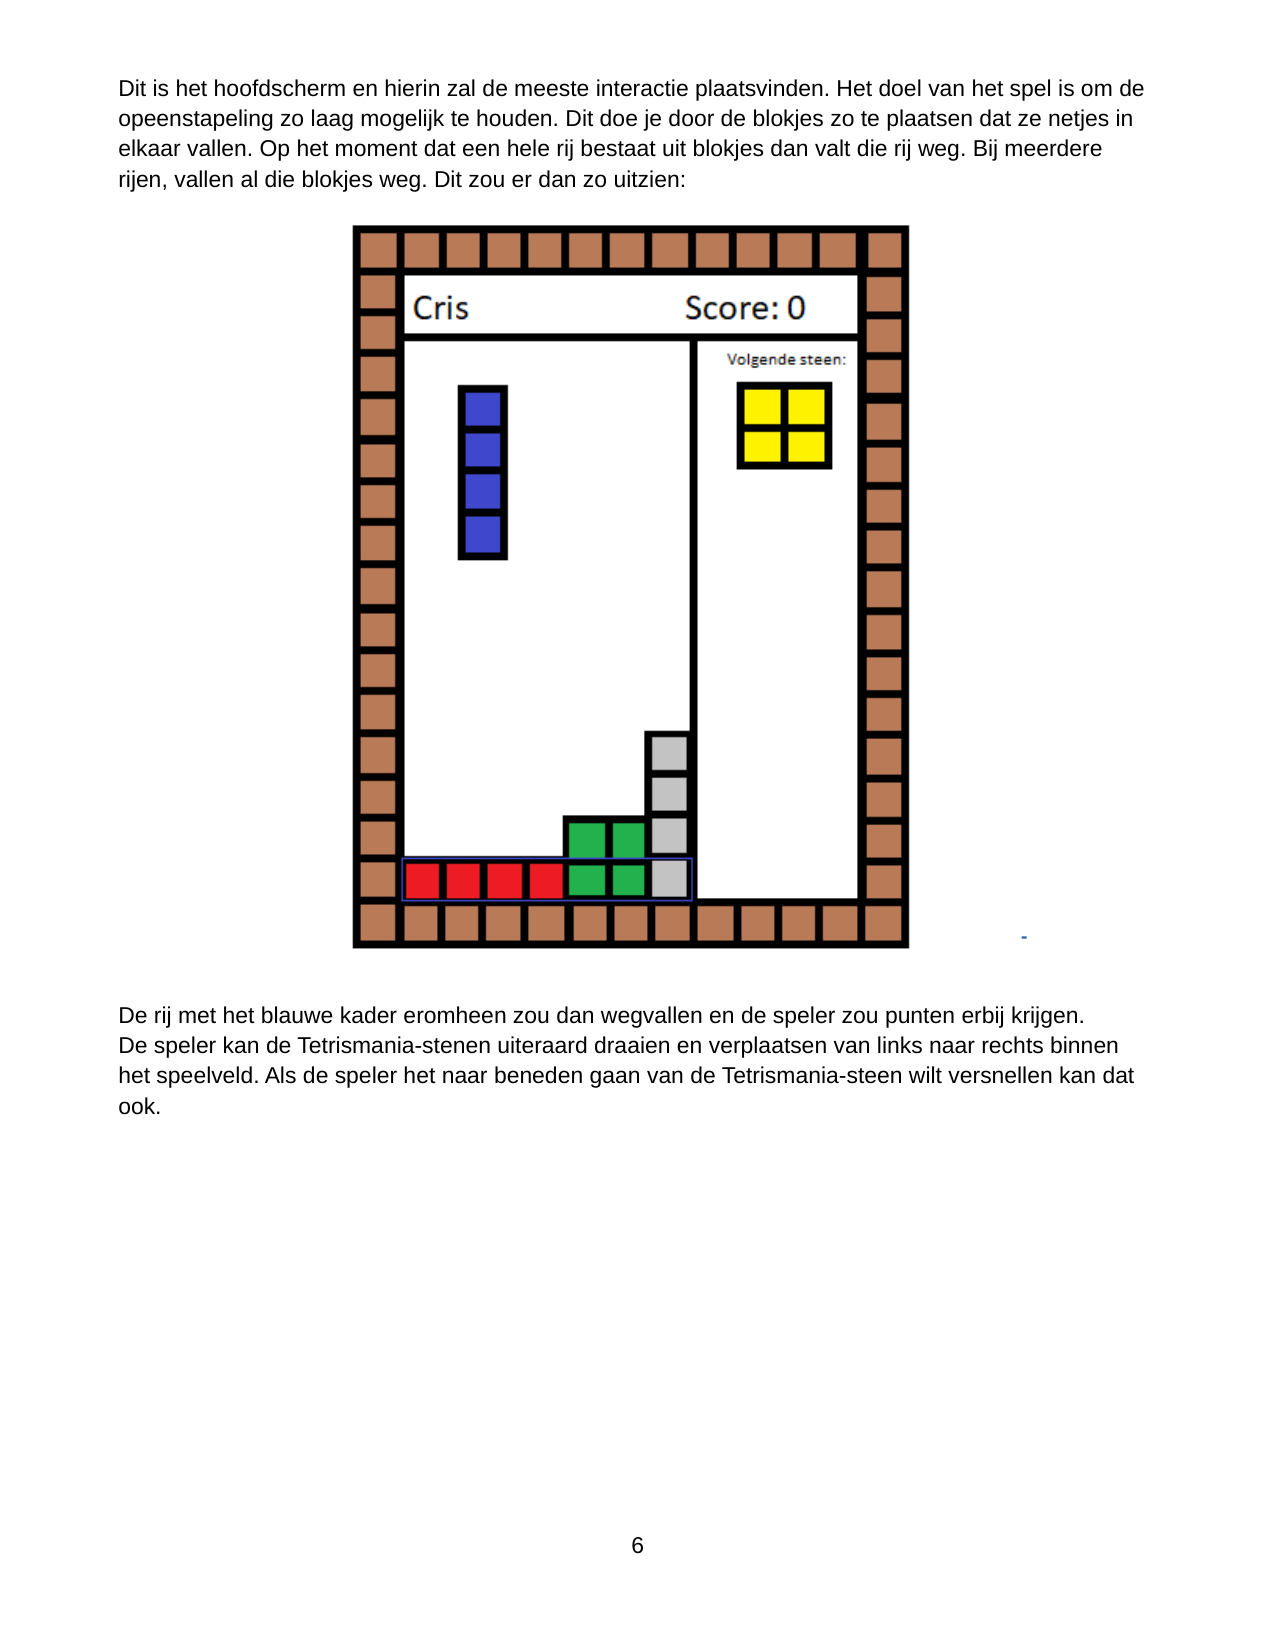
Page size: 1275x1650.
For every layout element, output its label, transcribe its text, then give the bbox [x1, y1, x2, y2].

text De rij met het blauwe kader eromheen zou dan wegvallen en de speler zou punten erbij krijgen. De speler kan de Tetrismania-stenen uiteraard draaien en verplaatsen van links naar rechts binnen het speelveld. Als de speler het naar beneden gaan van de Tetrismania-steen wilt versnellen kan dat ook. [118, 1002, 1157, 1119]
picture [339, 210, 936, 969]
text Dit is het hoofdscherm en hierin zal de meeste interactie plaatsvinden. Het doel van het spel is om de opeenstapeling zo laag mogelijk te houden. Dit doe je door de blokjes zo te plaatsen dat ze netjes in elkaar vallen. Op het moment dat een hele rij bestaat uit blokjes dan valt die rij weg. Bij meerdere rijen, vallen al die blokjes weg. Dit zou er dan zo uitzien: [118, 75, 1157, 192]
